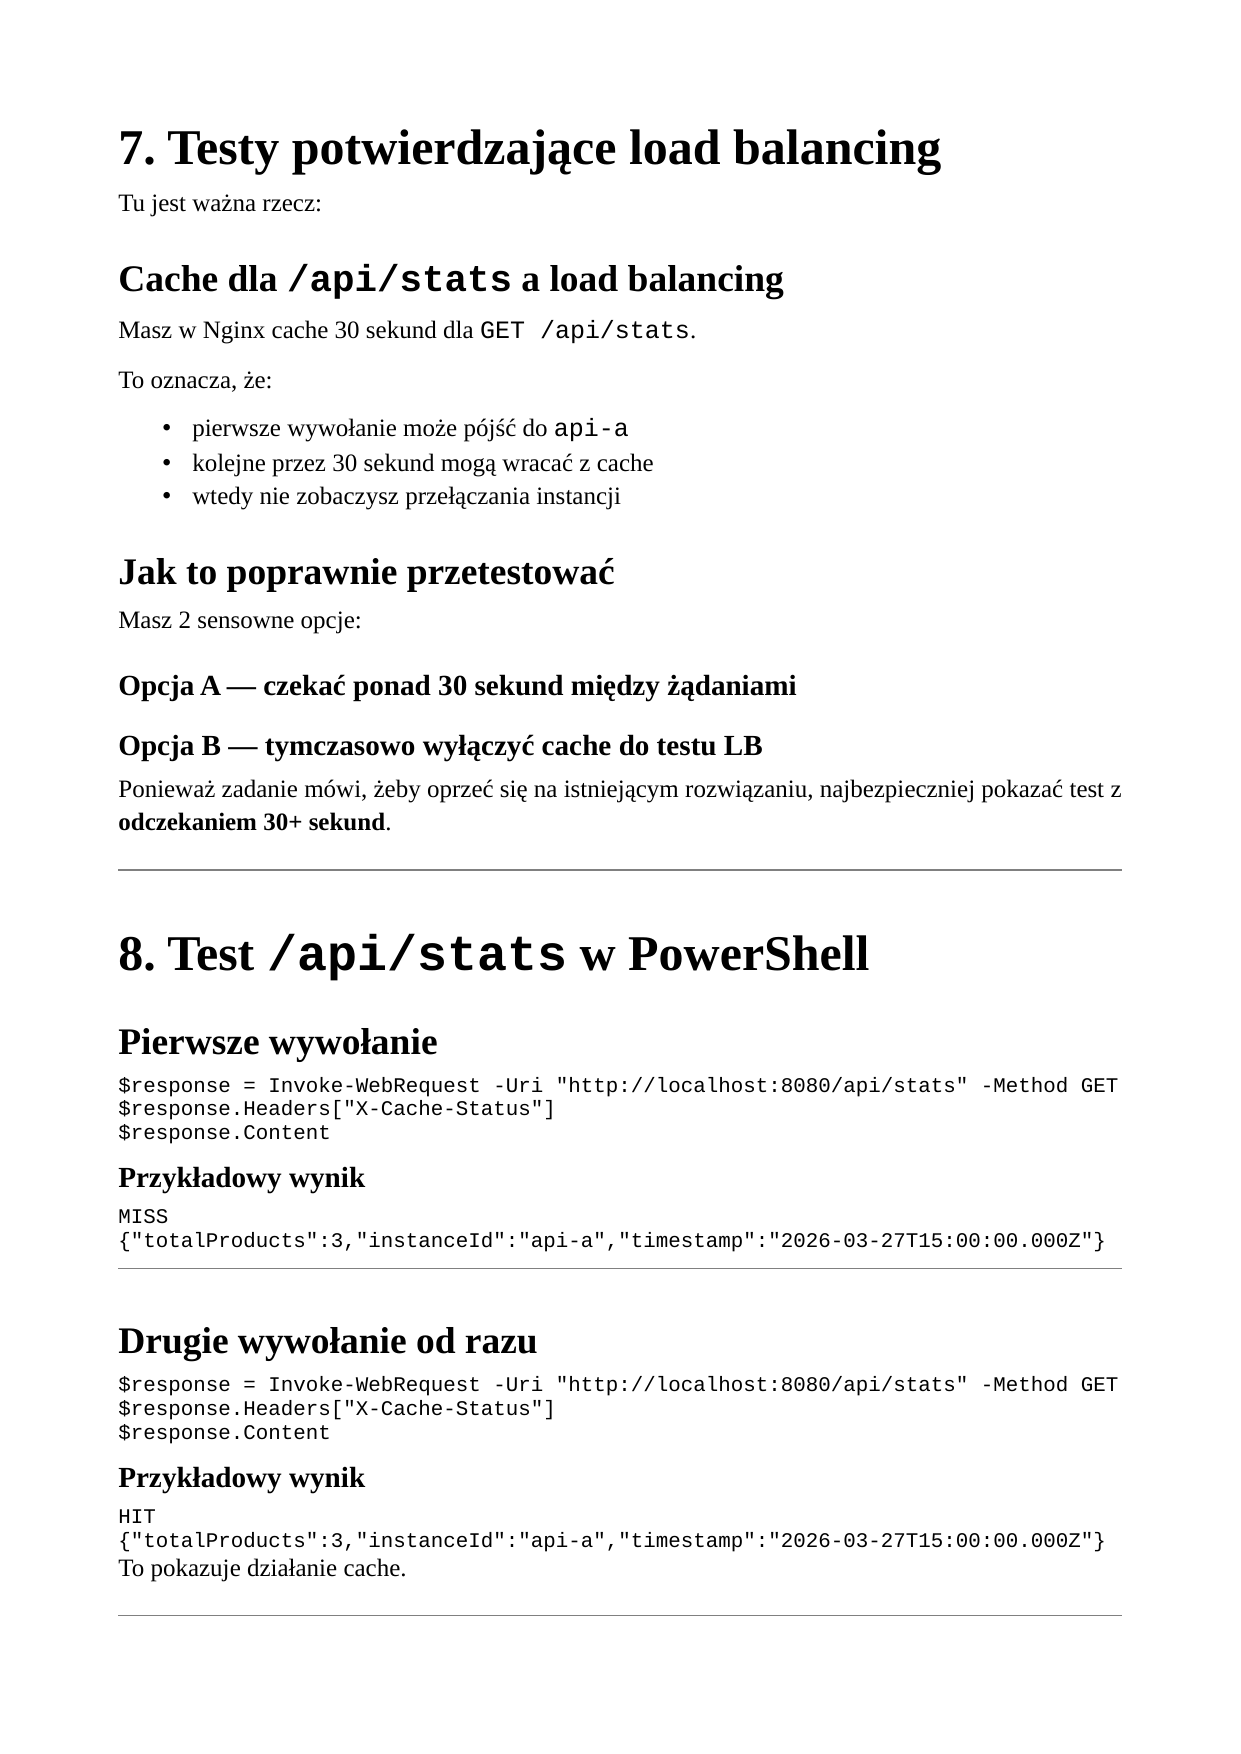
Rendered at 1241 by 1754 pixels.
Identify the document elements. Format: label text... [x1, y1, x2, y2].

text $response = Invoke-WebRequest -Uri "http://localhost:8080/api/stats" -Method GET [118, 1075, 1122, 1098]
list kolejne przez 30 sekund mogą wracać z cache [162, 448, 1122, 477]
text MISS [118, 1206, 1122, 1230]
text Masz w Nginx cache 30 sekund dla GET /api/stats. [118, 315, 1122, 346]
text $response.Headers["X-Cache-Status"] [118, 1398, 1122, 1422]
subtitle Jak to poprawnie przetestować [118, 550, 1122, 593]
subtitle Opcja A — czekać ponad 30 sekund między żądaniami [118, 668, 1122, 701]
list pierwsze wywołanie może pójść do api-a [162, 413, 1122, 444]
text HIT [118, 1506, 1122, 1529]
text $response.Content [118, 1122, 1122, 1146]
text Tu jest ważna rzecz: [118, 188, 1122, 217]
text $response = Invoke-WebRequest -Uri "http://localhost:8080/api/stats" -Method GET [118, 1374, 1122, 1398]
text Ponieważ zadanie mówi, żeby oprzeć się na istniejącym rozwiązaniu, najbezpieczniej pokazać test z odczekaniem 30+ sekund. [118, 774, 1122, 836]
text To oznacza, że: [118, 365, 1122, 394]
subtitle 8. Test /api/stats w PowerShell [118, 924, 1122, 986]
text $response.Content [118, 1422, 1122, 1445]
subtitle Drugie wywołanie od razu [118, 1319, 1122, 1362]
subtitle Przykładowy wynik [118, 1160, 1122, 1194]
subtitle Przykładowy wynik [118, 1460, 1122, 1493]
subtitle Opcja B — tymczasowo wyłączyć cache do testu LB [118, 728, 1122, 762]
text {"totalProducts":3,"instanceId":"api-a","timestamp":"2026-03-27T15:00:00.000Z"} [118, 1230, 1122, 1254]
subtitle 7. Testy potwierdzające load balancing [118, 118, 1122, 176]
text Masz 2 sensowne opcje: [118, 605, 1122, 634]
text {"totalProducts":3,"instanceId":"api-a","timestamp":"2026-03-27T15:00:00.000Z"} [118, 1529, 1122, 1553]
subtitle Cache dla /api/stats a load balancing [118, 257, 1122, 303]
text $response.Headers["X-Cache-Status"] [118, 1098, 1122, 1122]
list wtedy nie zobaczysz przełączania instancji [162, 481, 1122, 510]
subtitle Pierwsze wywołanie [118, 1019, 1122, 1062]
text To pokazuje działanie cache. [118, 1553, 1122, 1582]
